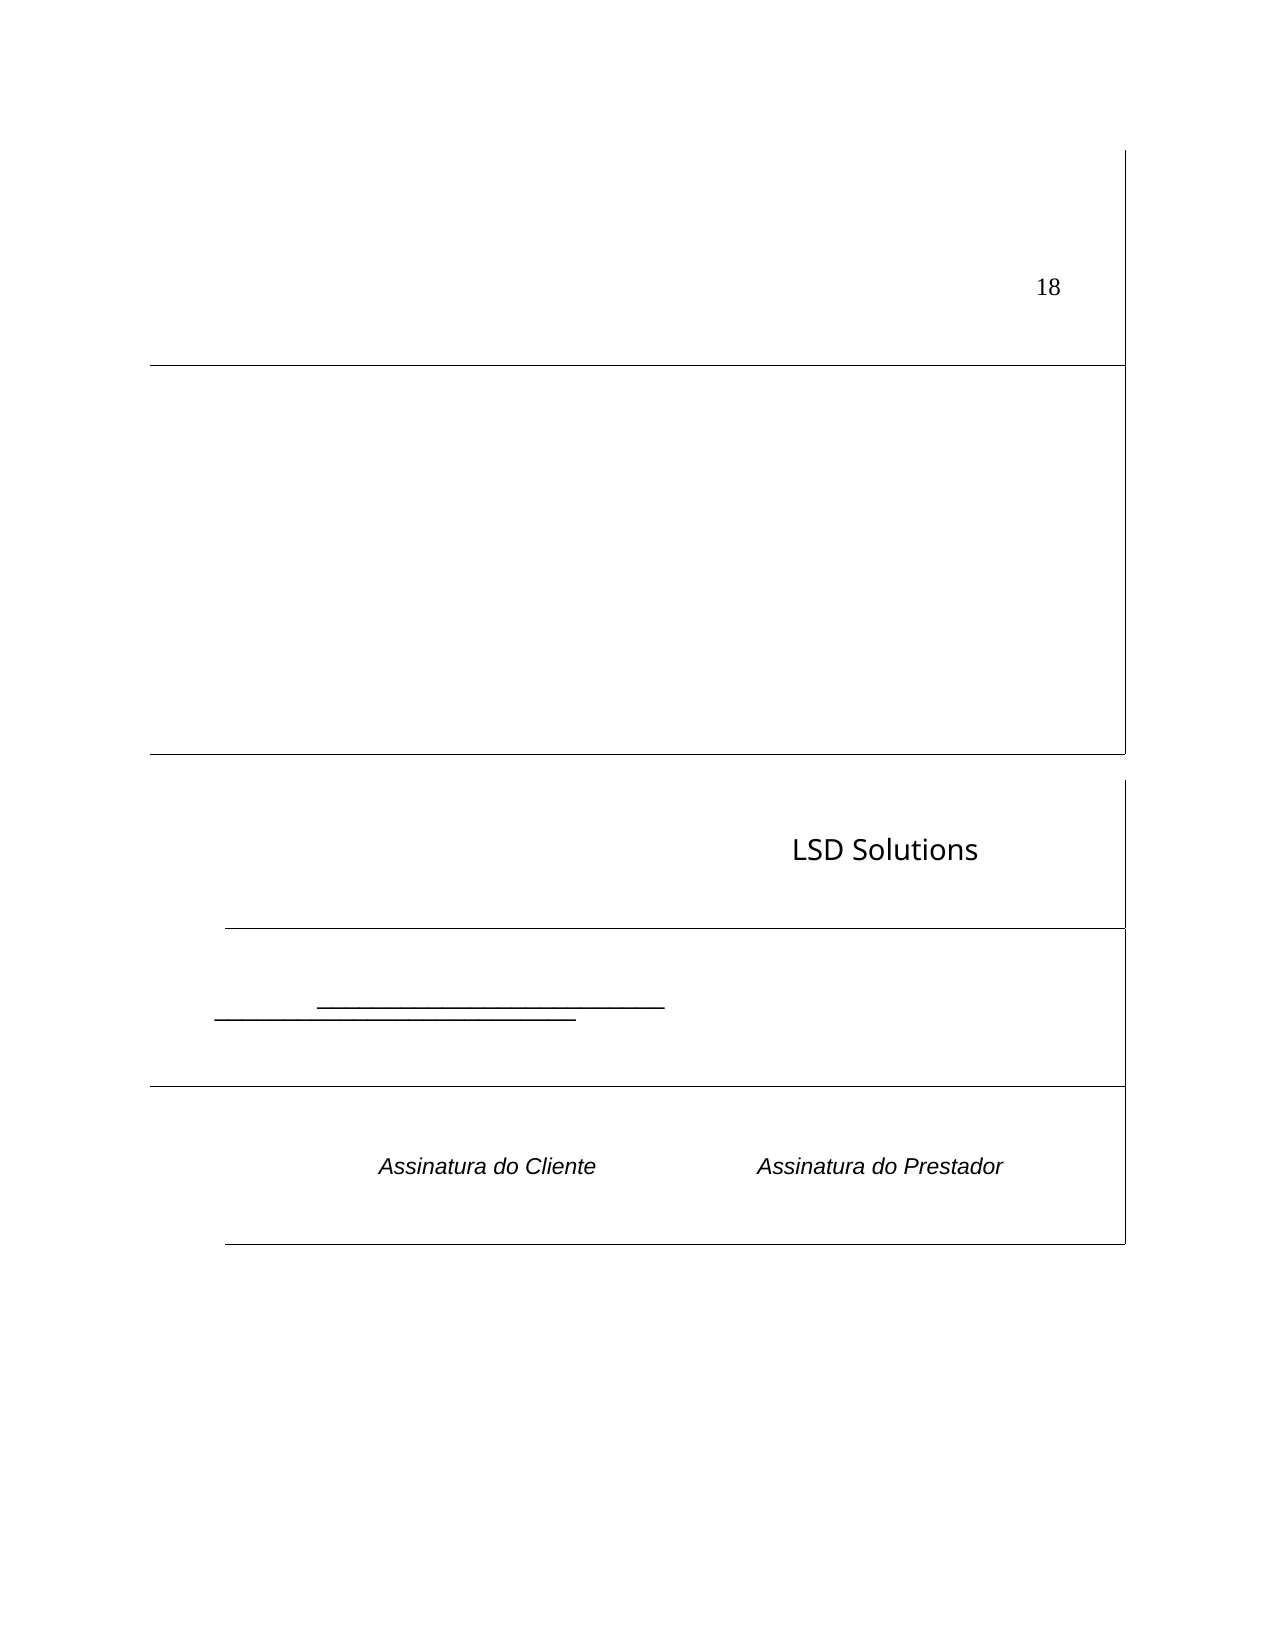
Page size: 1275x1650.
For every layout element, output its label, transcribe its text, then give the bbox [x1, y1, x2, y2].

text _________________________ __________________________ [150, 928, 1125, 1086]
text LSD Solutions [225, 779, 1125, 928]
text Assinatura do Cliente Assinatura do Prestador [225, 1086, 1125, 1244]
